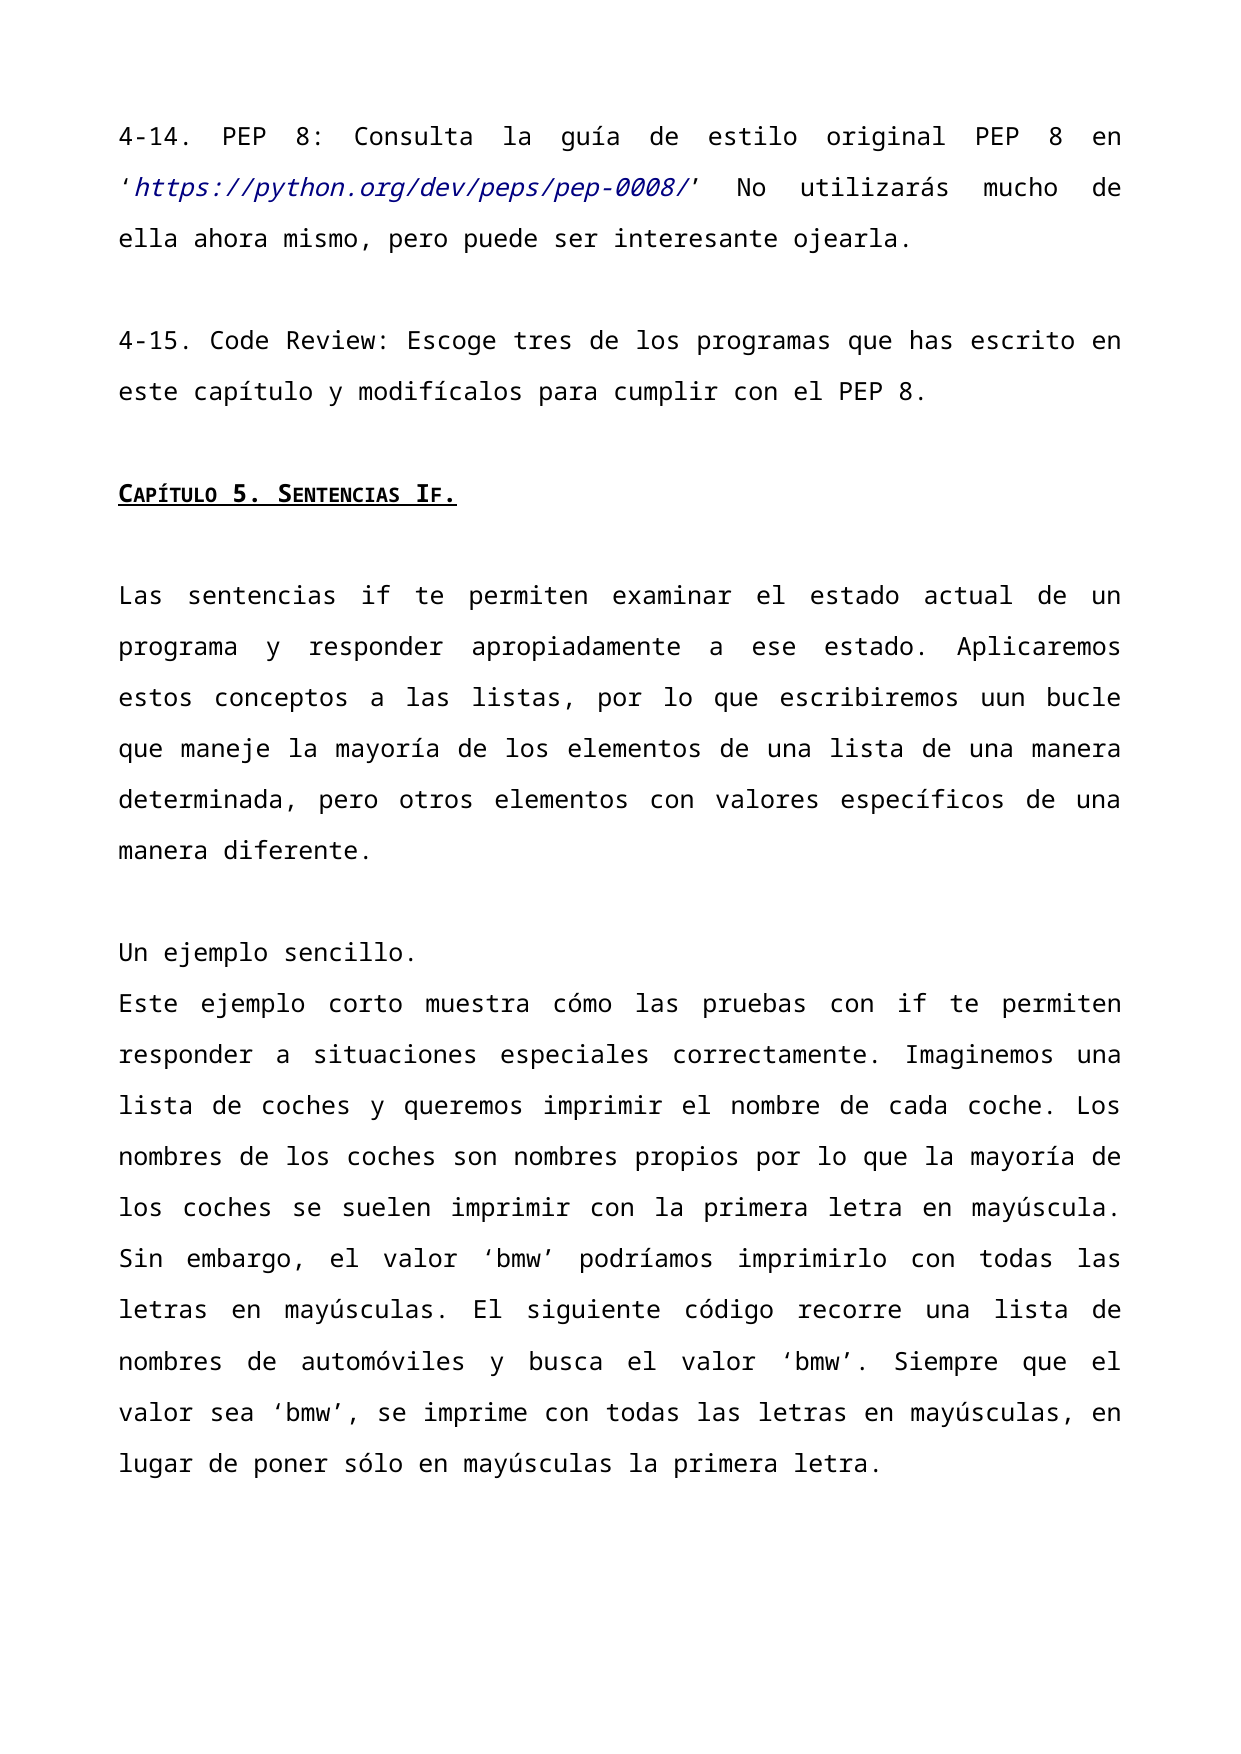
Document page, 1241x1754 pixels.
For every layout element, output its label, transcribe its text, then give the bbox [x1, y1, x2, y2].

text Capítulo 5. Sentencias If. [118, 475, 1122, 509]
text 4-14. PEP 8: Consulta la guía de estilo original PEP 8 en ‘https://python.org/dev/peps/pep-0008/’ No utilizarás mucho de ella ahora mismo, pero puede ser interesante ojearla. [118, 118, 1122, 254]
text Este ejemplo corto muestra cómo las pruebas con if te permiten responder a situaciones especiales correctamente. Imaginemos una lista de coches y queremos imprimir el nombre de cada coche. Los nombres de los coches son nombres propios por lo que la mayoría de los coches se suelen imprimir con la primera letra en mayúscula. Sin embargo, el valor ‘bmw’ podríamos imprimirlo con todas las letras en mayúsculas. El siguiente código recorre una lista de nombres de automóviles y busca el valor ‘bmw’. Siempre que el valor sea ‘bmw’, se imprime con todas las letras en mayúsculas, en lugar de poner sólo en mayúsculas la primera letra. [118, 986, 1122, 1479]
text 4-15. Code Review: Escoge tres de los programas que has escrito en este capítulo y modifícalos para cumplir con el PEP 8. [118, 322, 1122, 407]
text Un ejemplo sencillo. [118, 935, 1122, 969]
text Las sentencias if te permiten examinar el estado actual de un programa y responder apropiadamente a ese estado. Aplicaremos estos conceptos a las listas, por lo que escribiremos uun bucle que maneje la mayoría de los elementos de una lista de una manera determinada, pero otros elementos con valores específicos de una manera diferente. [118, 577, 1122, 867]
